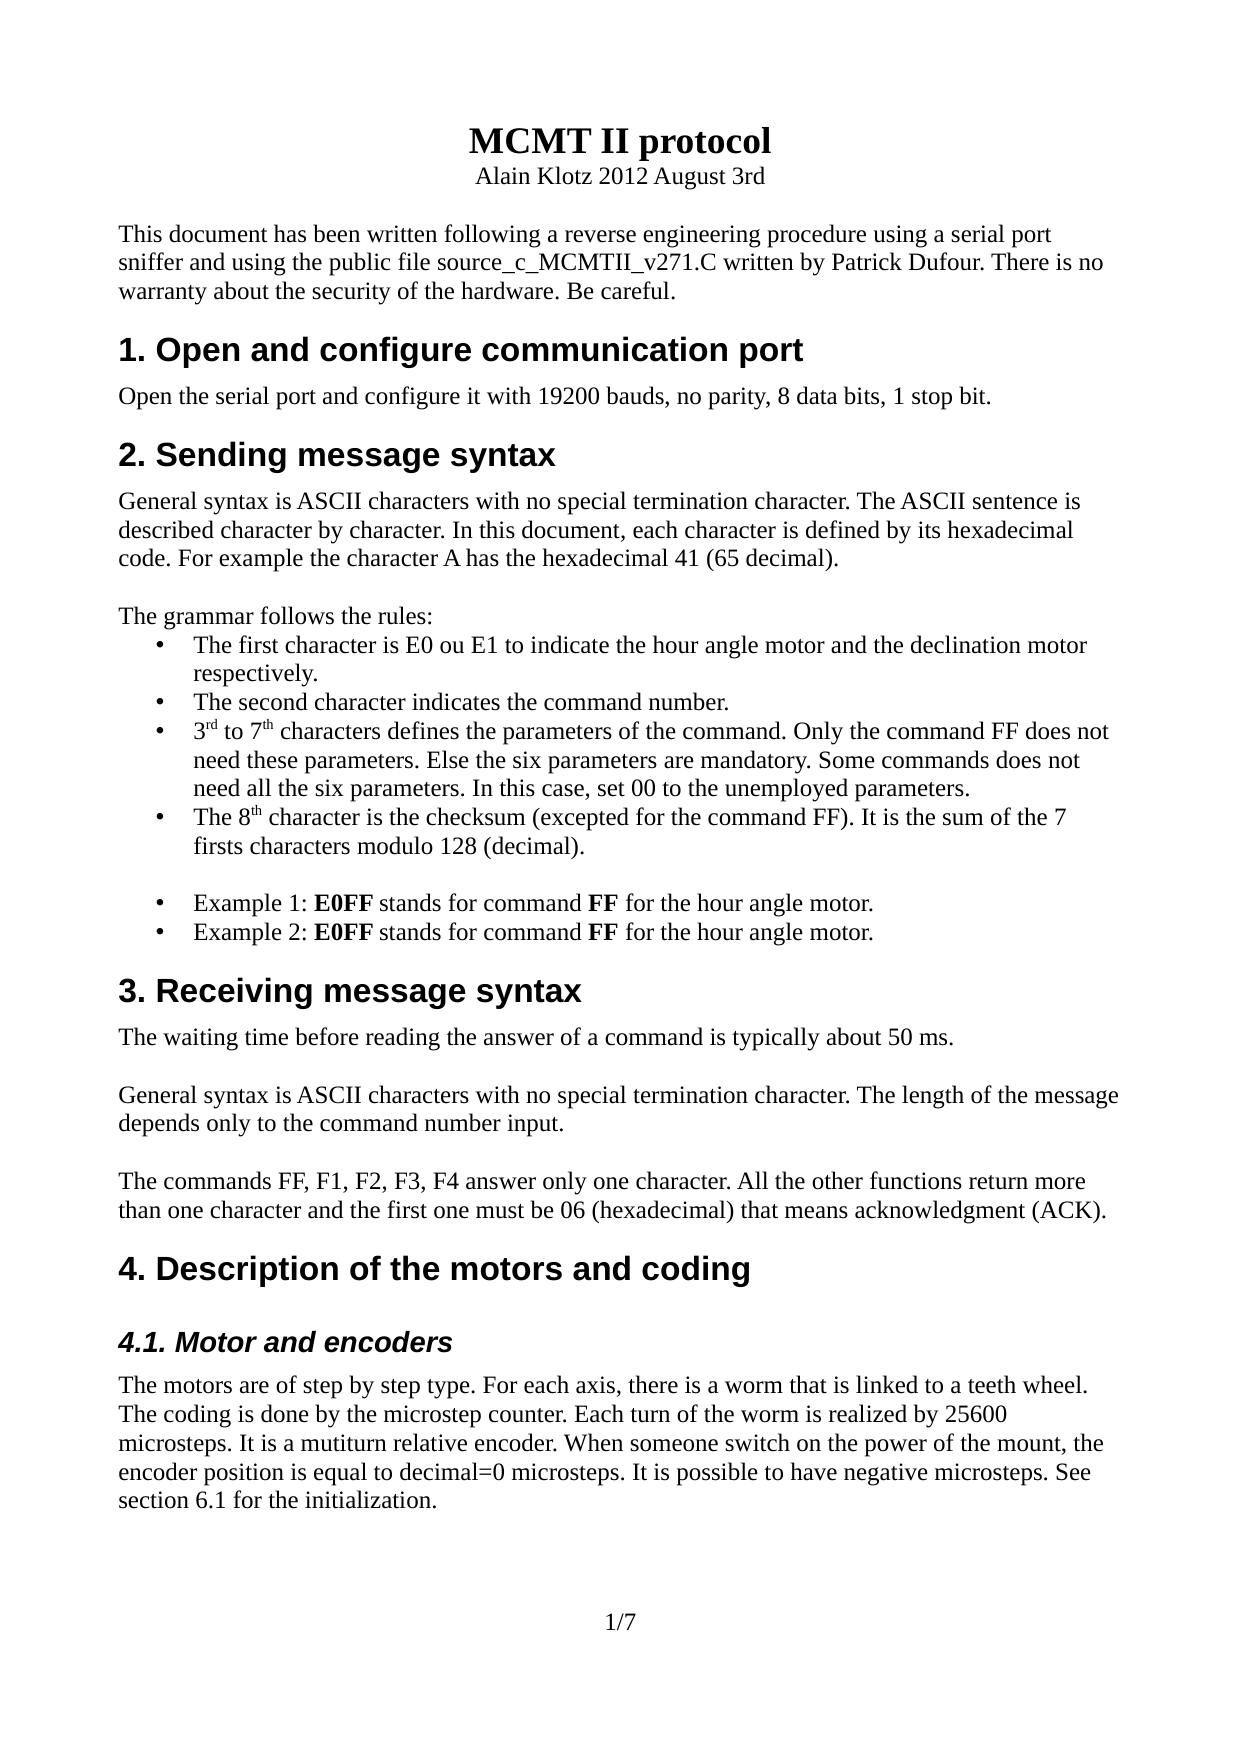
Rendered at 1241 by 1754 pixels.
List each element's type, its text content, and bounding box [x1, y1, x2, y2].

subtitle 2. Sending message syntax [118, 435, 1122, 473]
list 3rd to 7th characters defines the parameters of the command. Only the command FF does not need these parameters. Else the six parameters are mandatory. Some commands does not need all the six parameters. In this case, set 00 to the unemployed parameters. [156, 716, 1122, 802]
subtitle 3. Receiving message syntax [118, 971, 1122, 1010]
subtitle 4. Description of the motors and coding [118, 1248, 1122, 1287]
text General syntax is ASCII characters with no special termination character. The ASCII sentence is described character by character. In this document, each character is defined by its hexadecimal code. For example the character A has the hexadecimal 41 (65 decimal). [118, 486, 1122, 572]
text The grammar follows the rules: [118, 601, 1122, 630]
text Open the serial port and configure it with 19200 bauds, no parity, 8 data bits, 1 stop bit. [118, 381, 1122, 410]
list The second character indicates the command number. [156, 687, 1122, 716]
list The 8th character is the checksum (excepted for the command FF). It is the sum of the 7 firsts characters modulo 128 (decimal). [156, 802, 1122, 860]
text The waiting time before reading the answer of a command is typically about 50 ms. [118, 1022, 1122, 1051]
text The motors are of step by step type. For each axis, there is a worm that is linked to a teeth wheel. The coding is done by the microstep counter. Each turn of the worm is realized by 25600 microsteps. It is a mutiturn relative encoder. When someone switch on the power of the mount, the encoder position is equal to decimal=0 microsteps. It is possible to have negative microsteps. See section 6.1 for the initialization. [118, 1371, 1122, 1514]
list Example 1: E0FF stands for command FF for the hour angle motor. [156, 888, 1122, 917]
text General syntax is ASCII characters with no special termination character. The length of the message depends only to the command number input. [118, 1080, 1122, 1137]
list Example 2: E0FF stands for command FF for the hour angle motor. [156, 917, 1122, 946]
list The first character is E0 ou E1 to indicate the hour angle motor and the declination motor respectively. [156, 630, 1122, 687]
subtitle 4.1. Motor and encoders [118, 1324, 1122, 1358]
text This document has been written following a reverse engineering procedure using a serial port sniffer and using the public file source_c_MCMTII_v271.C written by Patrick Dufour. There is no warranty about the security of the hardware. Be careful. [118, 219, 1122, 305]
subtitle 1. Open and configure communication port [118, 330, 1122, 369]
text Alain Klotz 2012 August 3rd [118, 161, 1122, 190]
text The commands FF, F1, F2, F3, F4 answer only one character. All the other functions return more than one character and the first one must be 06 (hexadecimal) that means acknowledgment (ACK). [118, 1166, 1122, 1223]
text MCMT II protocol [118, 118, 1122, 161]
